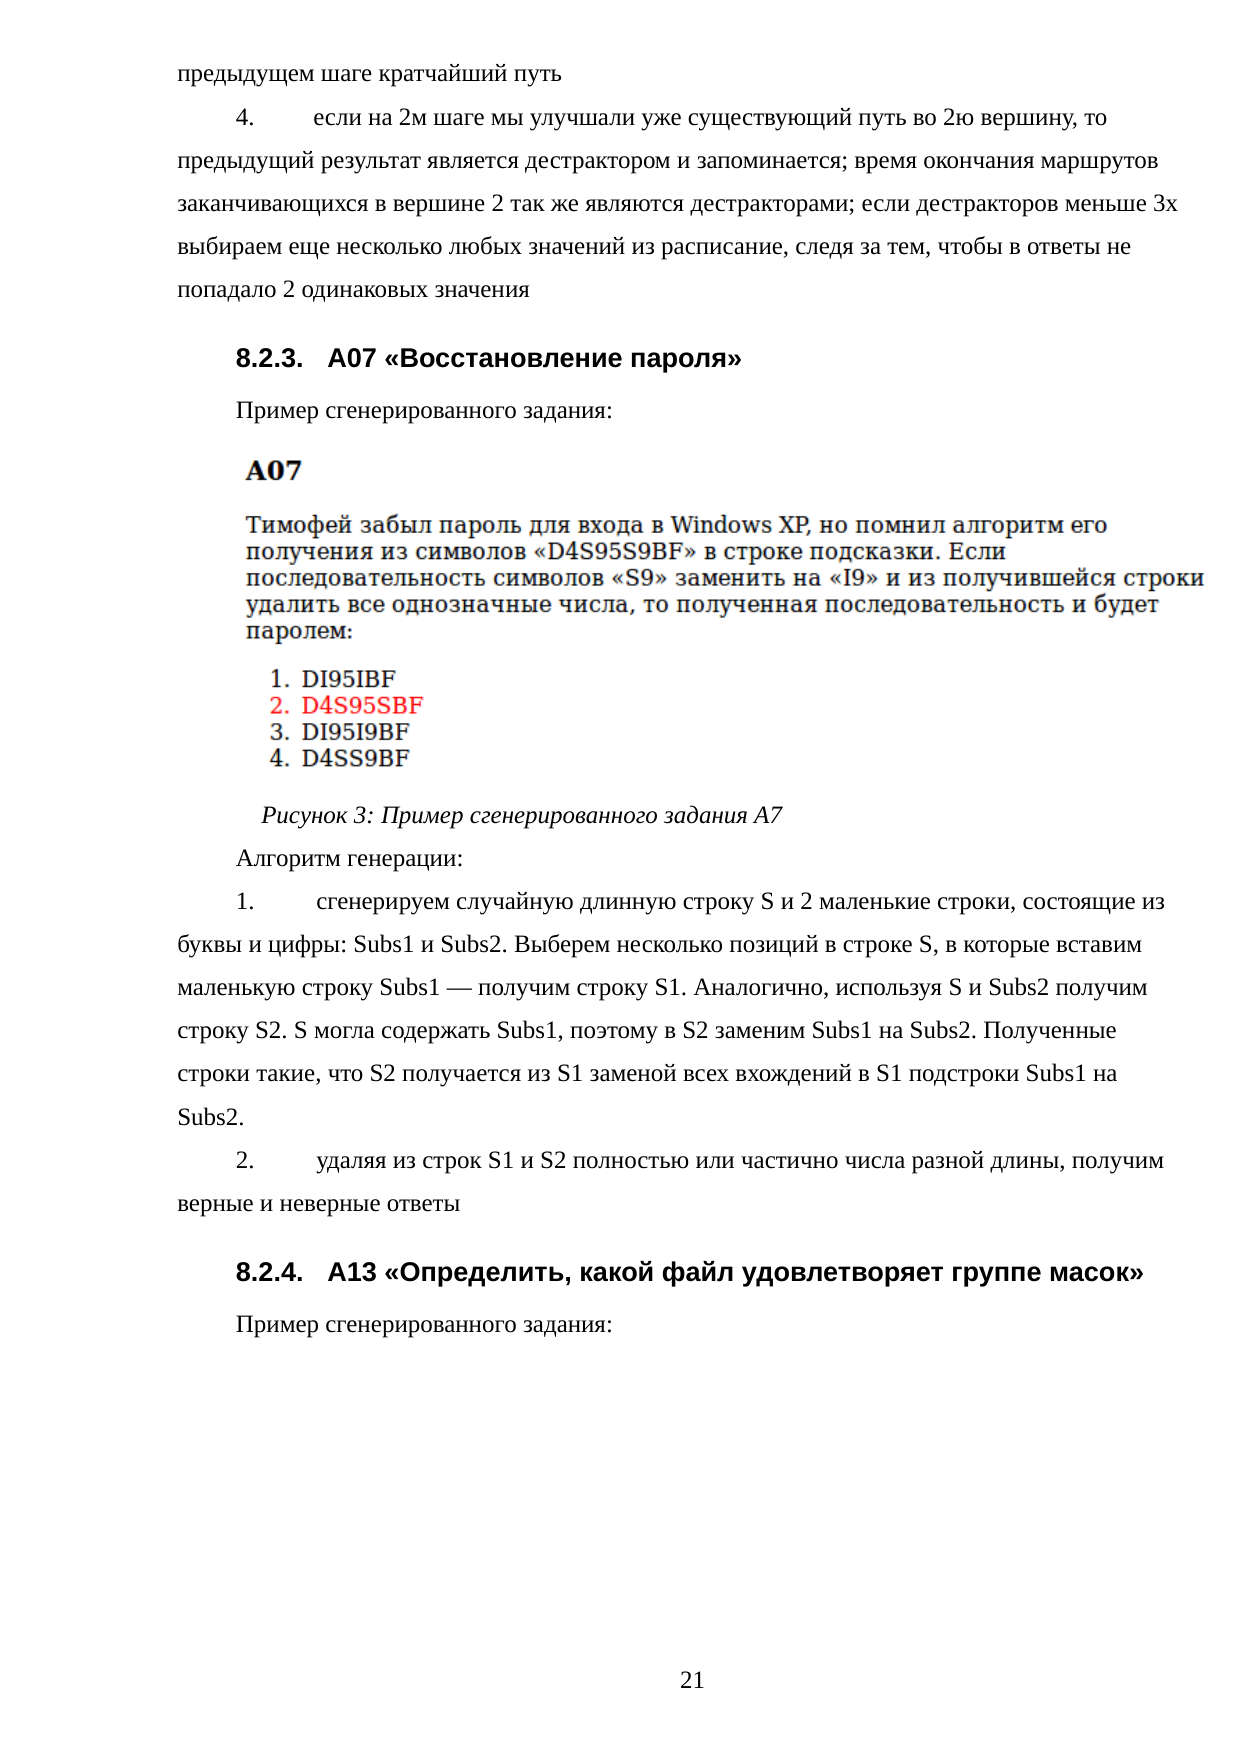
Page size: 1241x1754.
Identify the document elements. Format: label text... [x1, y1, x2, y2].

list удаляя из строк S1 и S2 полностью или частично числа разной длины, получим верные и неверные ответы [177, 1145, 1182, 1217]
text Алгоритм генерации: [177, 843, 1182, 872]
text Пример сгенерированного задания: [177, 395, 1182, 424]
subtitle A07 «Восстановление пароля» [177, 342, 1182, 373]
subtitle A13 «Определить, какой файл удовлетворяет группе масок» [177, 1256, 1182, 1287]
picture [235, 451, 1240, 786]
list предыдущем шаге кратчайший путь [177, 58, 1182, 87]
list если на 2м шаге мы улучшали уже существующий путь во 2ю вершину, то предыдущий результат является дестрактором и запоминается; время окончания маршрутов заканчивающихся в вершине 2 так же являются дестракторами; если дестракторов меньше 3х выбираем еще несколько любых значений из расписание, следя за тем, чтобы в ответы не попадало 2 одинаковых значения [177, 102, 1182, 303]
list сгенерируем случайную длинную строку S и 2 маленькие строки, состоящие из буквы и цифры: Subs1 и Subs2. Выберем несколько позиций в строке S, в которые вставим маленькую строку Subs1 — получим строку S1. Аналогично, используя S и Subs2 получим строку S2. S могла содержать Subs1, поэтому в S2 заменим Subs1 на Subs2. Полученные строки такие, что S2 получается из S1 заменой всех вхождений в S1 подстроки Subs1 на Subs2. [177, 886, 1182, 1130]
text Пример сгенерированного задания: [177, 1309, 1182, 1338]
text Рисунок 3: Пример сгенерированного задания A7 [236, 786, 1239, 828]
